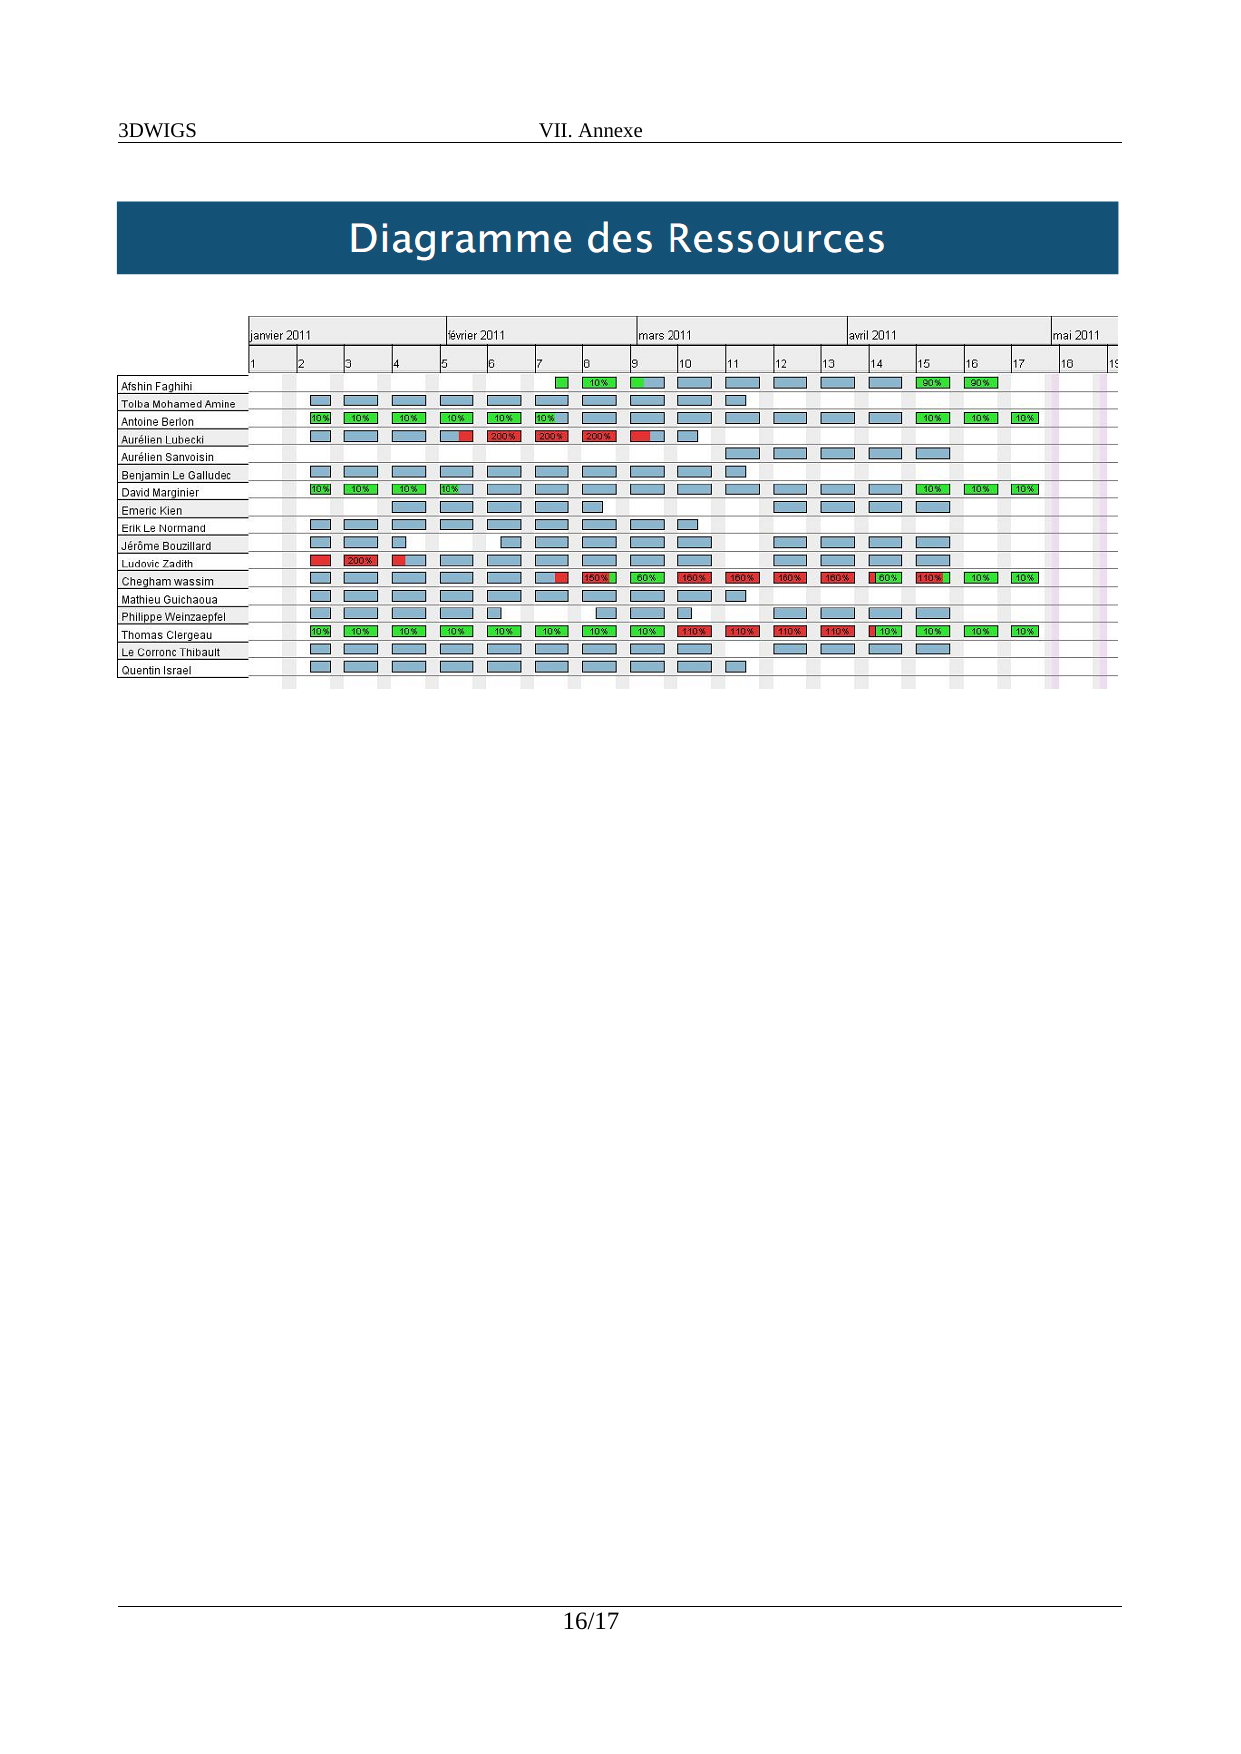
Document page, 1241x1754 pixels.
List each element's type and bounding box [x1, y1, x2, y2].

picture [115, 200, 1119, 689]
